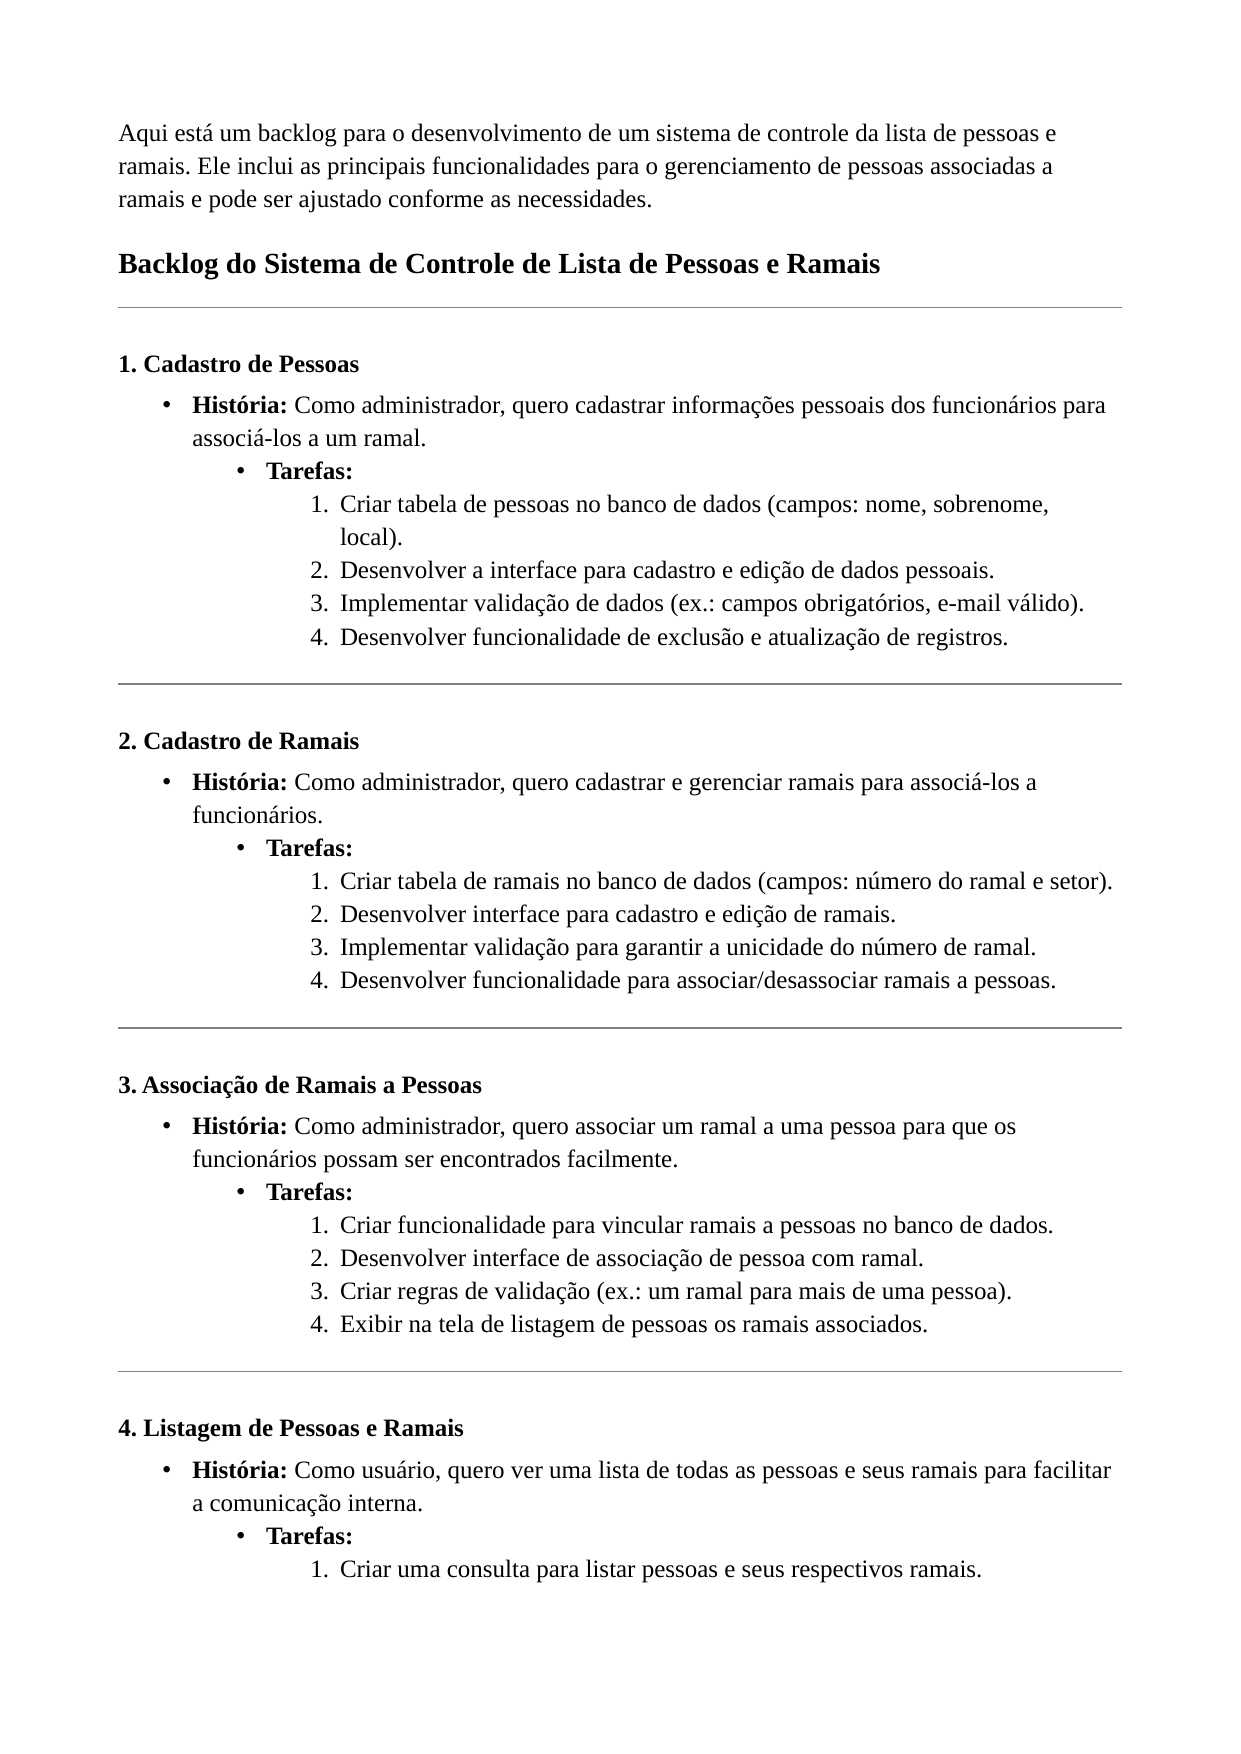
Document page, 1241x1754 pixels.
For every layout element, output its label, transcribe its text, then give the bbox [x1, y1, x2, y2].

list Implementar validação de dados (ex.: campos obrigatórios, e-mail válido). [310, 588, 1122, 617]
subtitle Backlog do Sistema de Controle de Lista de Pessoas e Ramais [118, 246, 1122, 280]
list Implementar validação para garantir a unicidade do número de ramal. [310, 932, 1122, 961]
list Criar funcionalidade para vincular ramais a pessoas no banco de dados. [310, 1210, 1122, 1239]
list Tarefas: [236, 1177, 1122, 1206]
list História: Como administrador, quero associar um ramal a uma pessoa para que os funcionários possam ser encontrados facilmente. [162, 1111, 1122, 1173]
list História: Como usuário, quero ver uma lista de todas as pessoas e seus ramais para facilitar a comunicação interna. [162, 1455, 1122, 1516]
list História: Como administrador, quero cadastrar e gerenciar ramais para associá-los a funcionários. [162, 767, 1122, 829]
subtitle 1. Cadastro de Pessoas [118, 349, 1122, 378]
list Tarefas: [236, 1521, 1122, 1549]
list Exibir na tela de listagem de pessoas os ramais associados. [310, 1309, 1122, 1338]
list Desenvolver a interface para cadastro e edição de dados pessoais. [310, 556, 1122, 584]
list Tarefas: [236, 833, 1122, 862]
list Desenvolver interface de associação de pessoa com ramal. [310, 1243, 1122, 1272]
subtitle 2. Cadastro de Ramais [118, 726, 1122, 755]
list Desenvolver funcionalidade para associar/desassociar ramais a pessoas. [310, 965, 1122, 994]
list Criar tabela de ramais no banco de dados (campos: número do ramal e setor). [310, 866, 1122, 895]
subtitle 4. Listagem de Pessoas e Ramais [118, 1413, 1122, 1442]
list Desenvolver funcionalidade de exclusão e atualização de registros. [310, 622, 1122, 650]
text Aqui está um backlog para o desenvolvimento de um sistema de controle da lista de pessoas e ramais. Ele inclui as principais funcionalidades para o gerenciamento de pessoas associadas a ramais e pode ser ajustado conforme as necessidades. [118, 118, 1122, 213]
subtitle 3. Associação de Ramais a Pessoas [118, 1070, 1122, 1098]
list Tarefas: [236, 456, 1122, 485]
list Criar regras de validação (ex.: um ramal para mais de uma pessoa). [310, 1276, 1122, 1305]
list Criar uma consulta para listar pessoas e seus respectivos ramais. [310, 1554, 1122, 1582]
list História: Como administrador, quero cadastrar informações pessoais dos funcionários para associá-los a um ramal. [162, 390, 1122, 452]
list Criar tabela de pessoas no banco de dados (campos: nome, sobrenome, local). [310, 489, 1122, 551]
list Desenvolver interface para cadastro e edição de ramais. [310, 899, 1122, 928]
